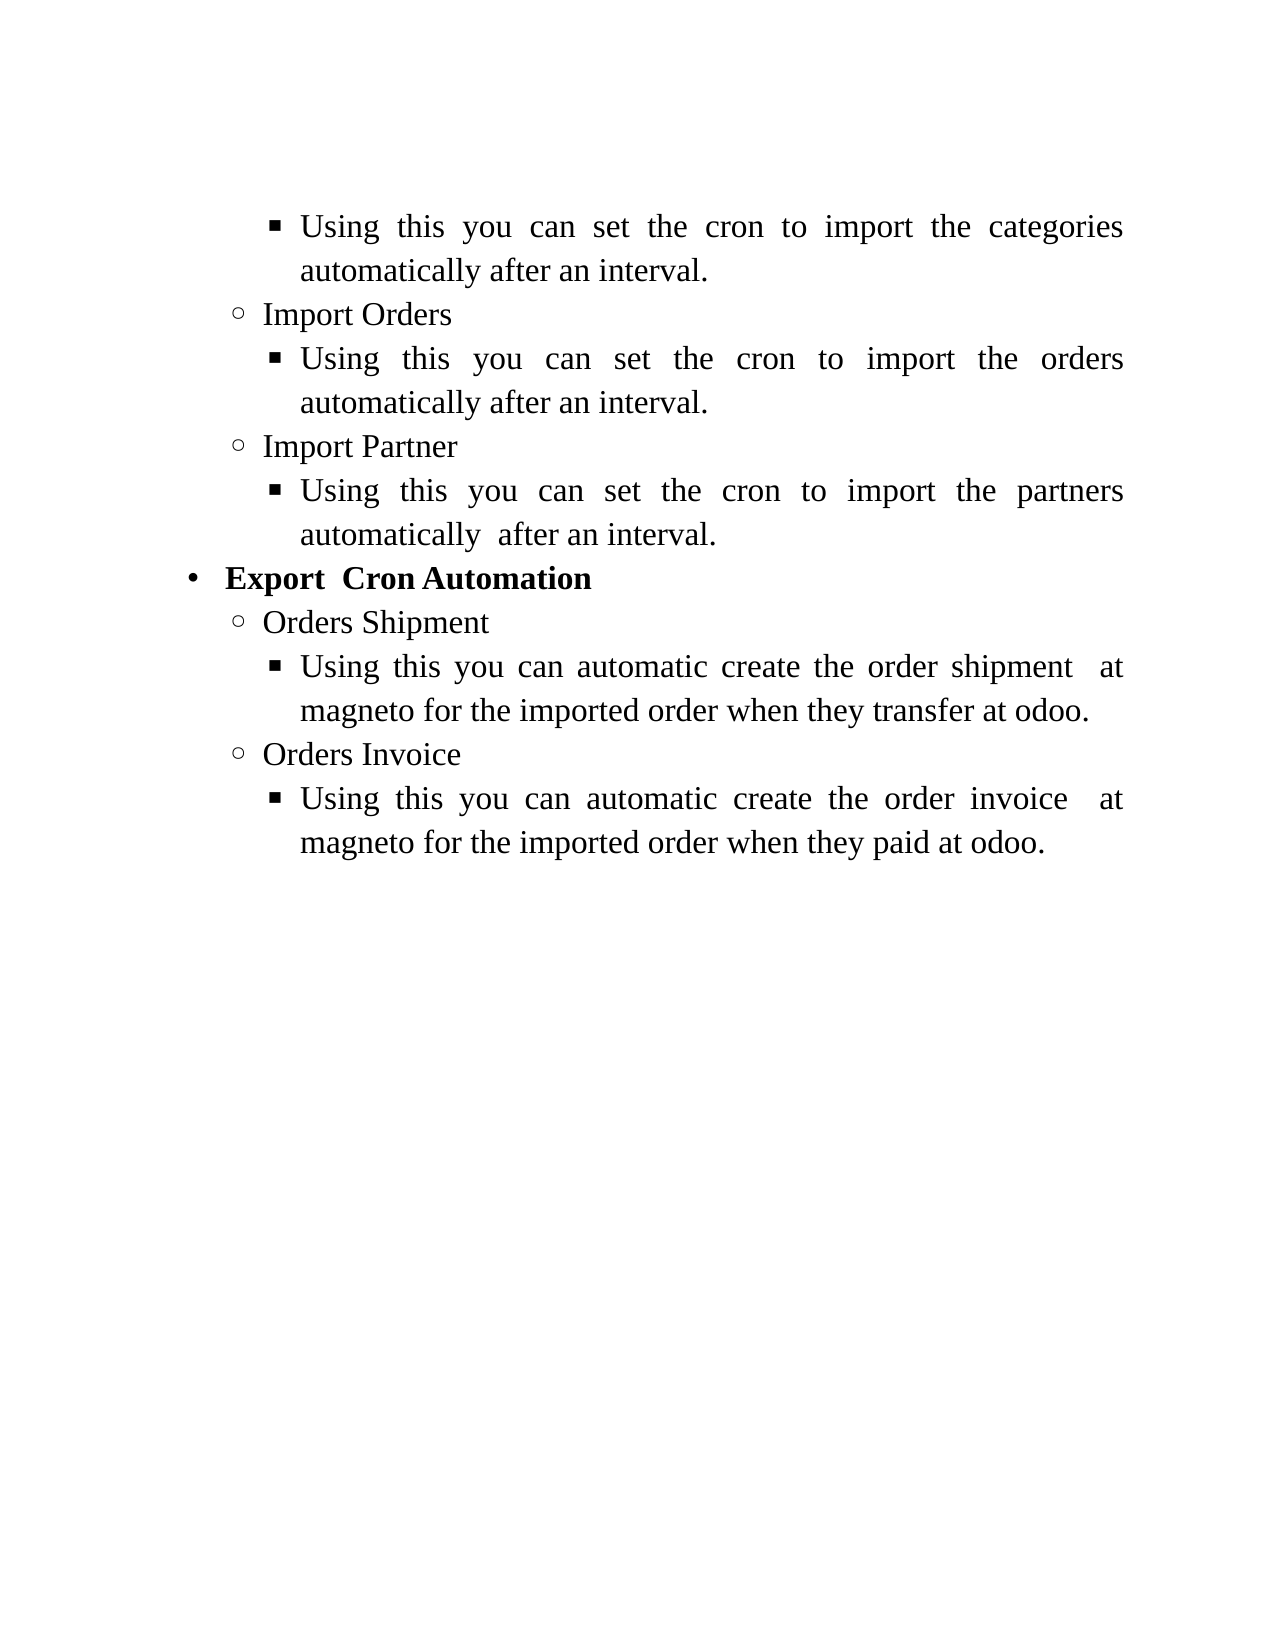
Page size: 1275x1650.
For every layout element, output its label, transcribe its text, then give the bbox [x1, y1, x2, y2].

list Orders Shipment [225, 602, 1125, 641]
list Using this you can automatic create the order shipment at magneto for the imported order when they transfer at odoo. [262, 646, 1125, 729]
list Using this you can set the cron to import the categories automatically after an interval. [262, 206, 1125, 288]
list Using this you can automatic create the order invoice at magneto for the imported order when they paid at odoo. [262, 779, 1125, 861]
list Import Orders [225, 294, 1125, 332]
list Export Cron Automation [187, 558, 1125, 597]
list Orders Invoice [225, 734, 1125, 773]
list Using this you can set the cron to import the orders automatically after an interval. [262, 338, 1125, 420]
list Import Partner [225, 426, 1125, 464]
list Using this you can set the cron to import the partners automatically after an interval. [262, 470, 1125, 553]
